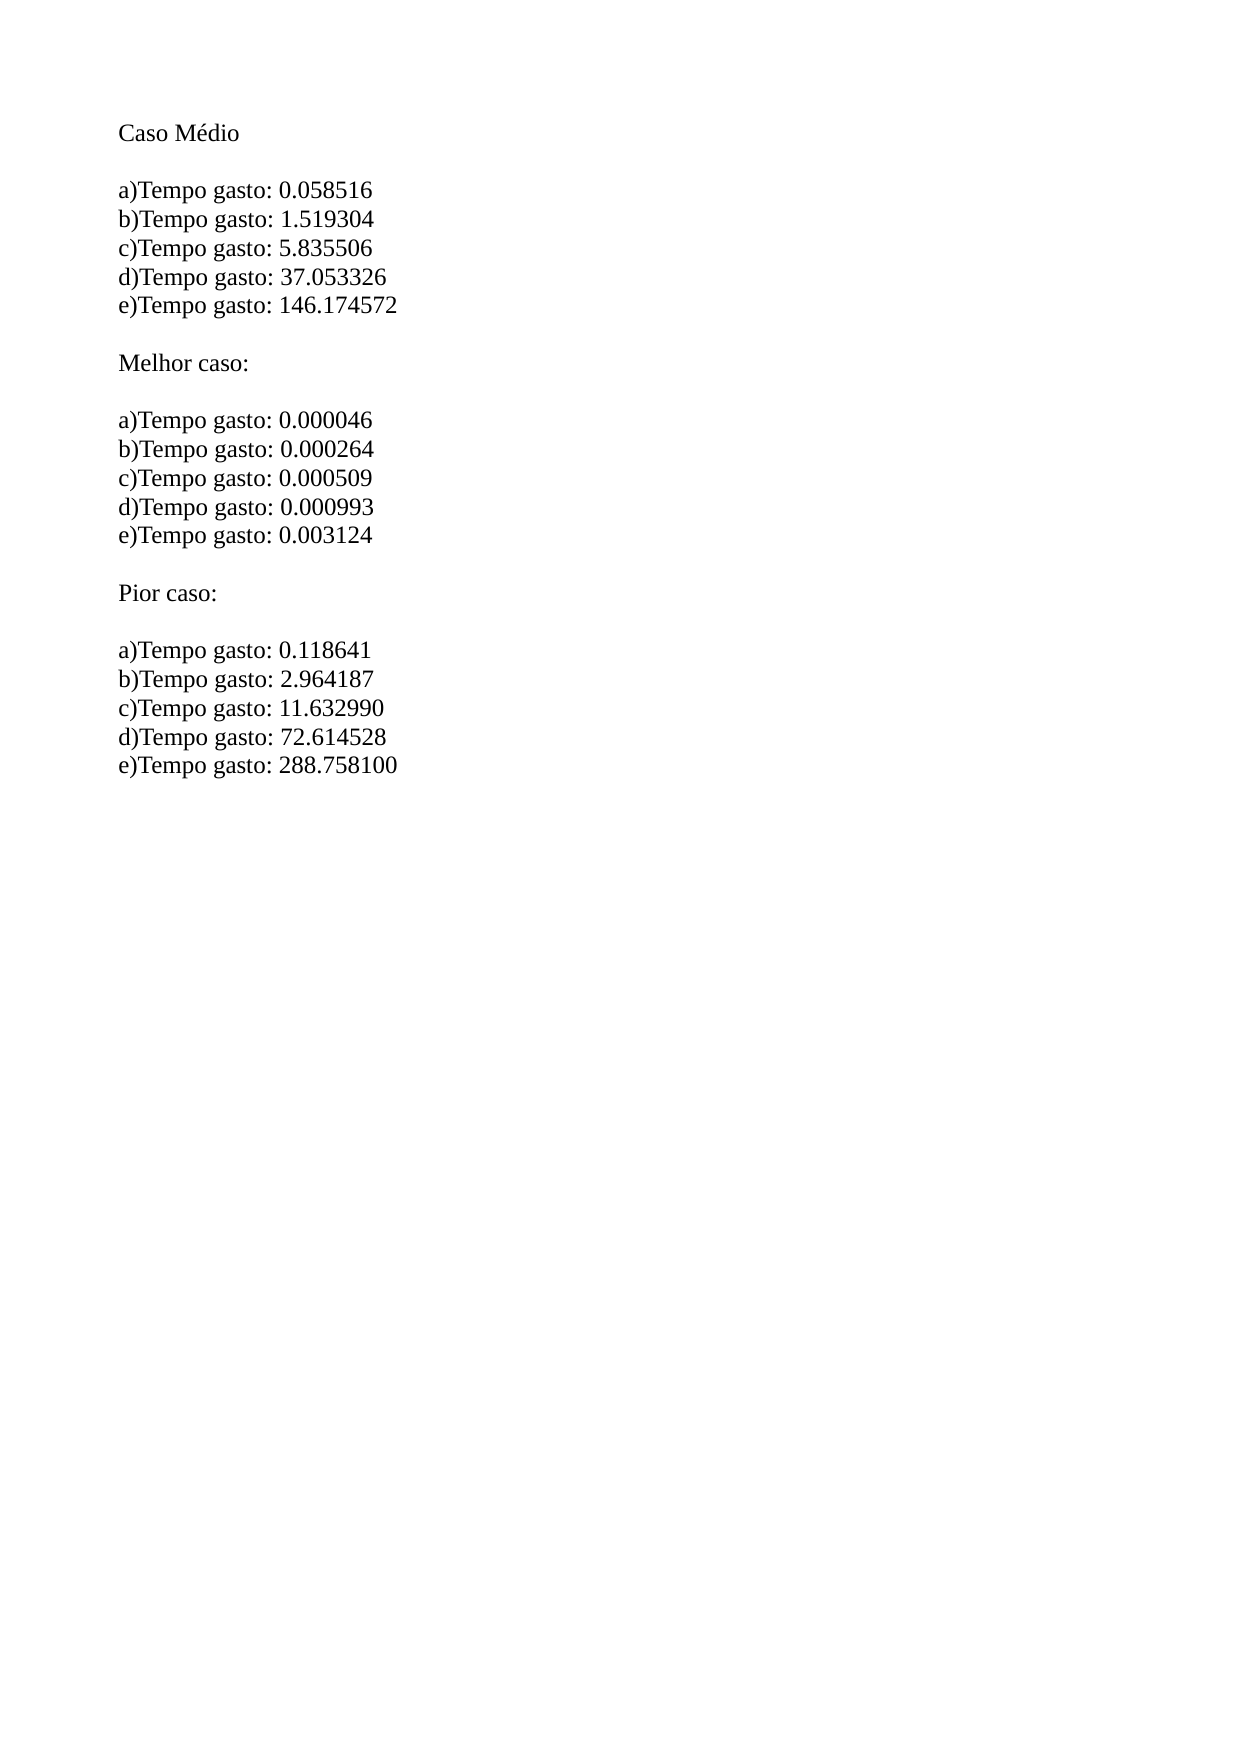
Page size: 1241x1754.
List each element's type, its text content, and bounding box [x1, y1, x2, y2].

text d)Tempo gasto: 37.053326 [118, 262, 1122, 291]
text a)Tempo gasto: 0.118641 [118, 636, 1122, 664]
text e)Tempo gasto: 0.003124 [118, 521, 1122, 549]
text c)Tempo gasto: 11.632990 [118, 693, 1122, 722]
text a)Tempo gasto: 0.058516 [118, 176, 1122, 204]
text c)Tempo gasto: 0.000509 [118, 463, 1122, 492]
text d)Tempo gasto: 72.614528 [118, 722, 1122, 751]
text b)Tempo gasto: 1.519304 [118, 204, 1122, 233]
text e)Tempo gasto: 288.758100 [118, 751, 1122, 779]
text b)Tempo gasto: 0.000264 [118, 434, 1122, 463]
text e)Tempo gasto: 146.174572 [118, 291, 1122, 319]
text b)Tempo gasto: 2.964187 [118, 664, 1122, 693]
text c)Tempo gasto: 5.835506 [118, 233, 1122, 262]
text a)Tempo gasto: 0.000046 [118, 406, 1122, 434]
text Caso Médio [118, 118, 1122, 147]
text Melhor caso: [118, 348, 1122, 377]
text Pior caso: [118, 578, 1122, 607]
text d)Tempo gasto: 0.000993 [118, 492, 1122, 521]
